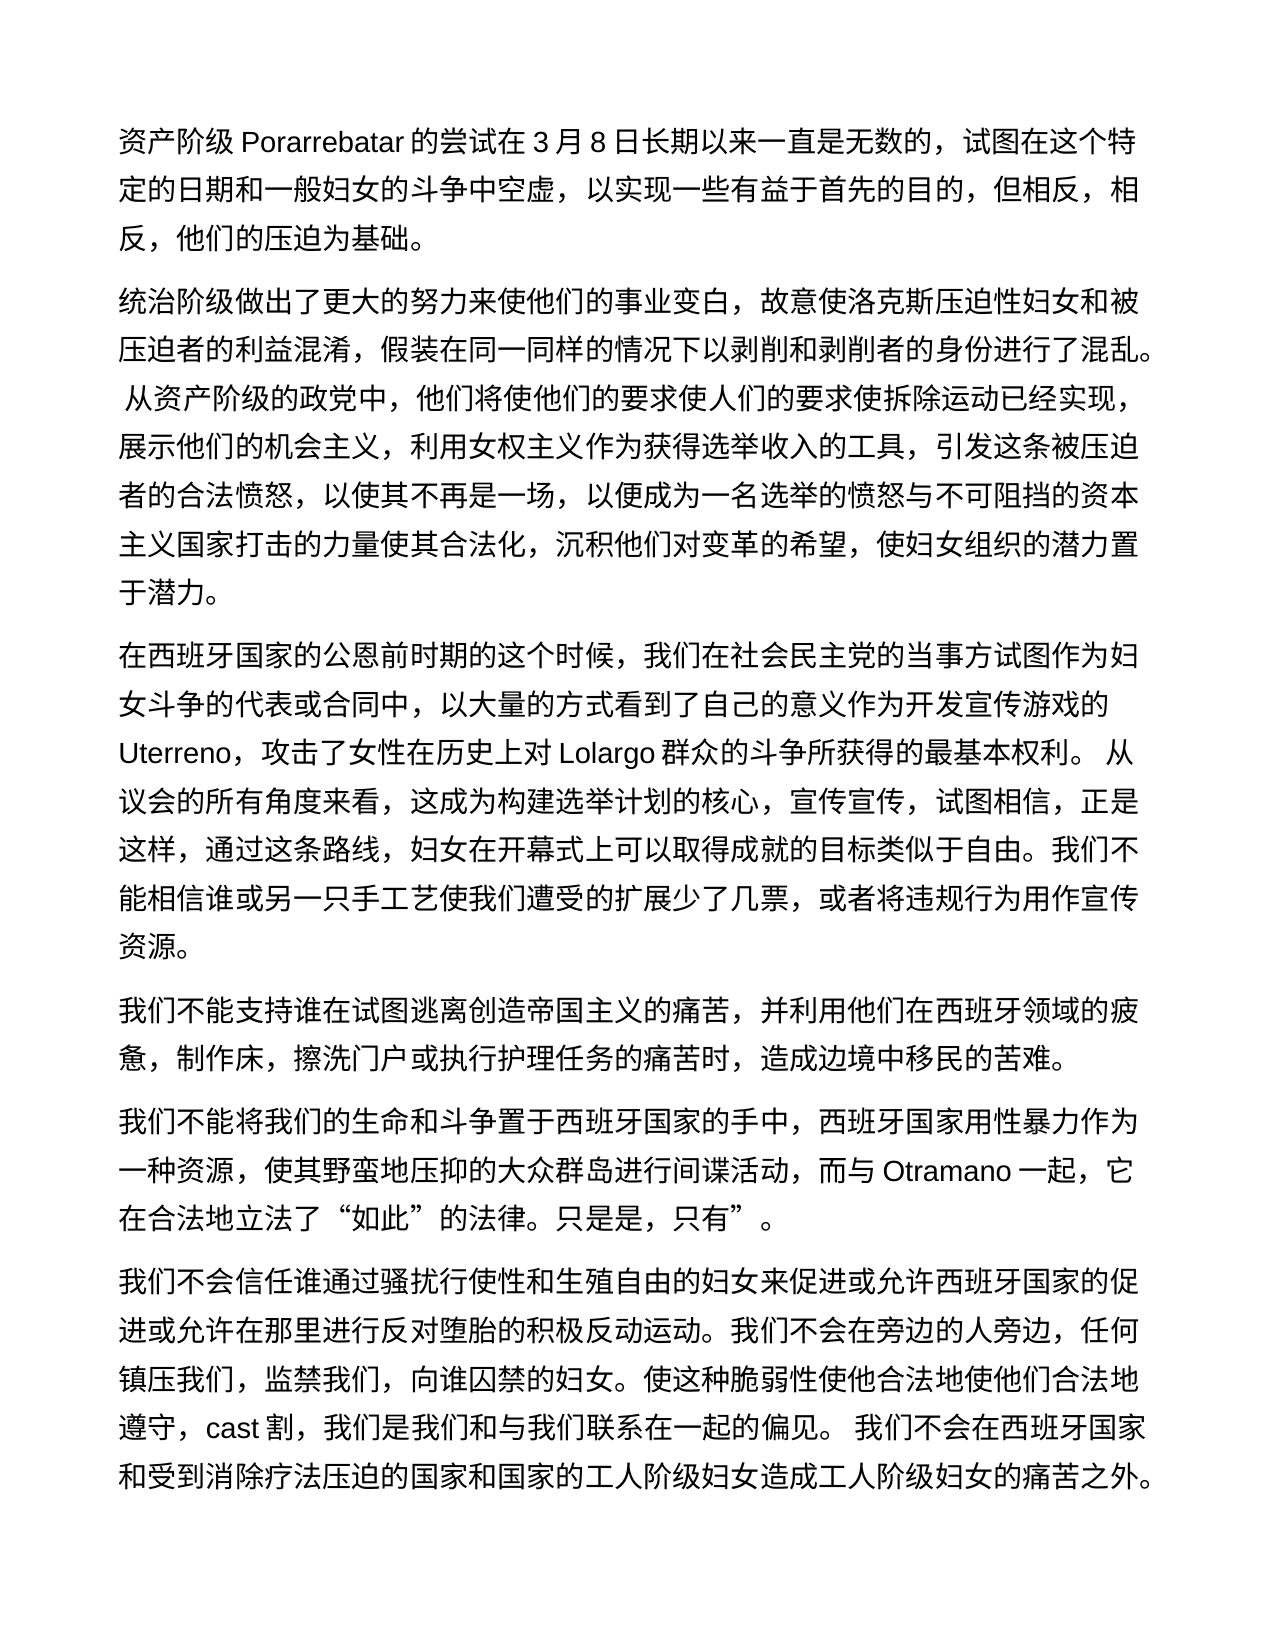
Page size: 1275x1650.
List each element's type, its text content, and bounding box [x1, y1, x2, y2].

text 我们不会信任谁通过骚扰行使性和生殖自由的妇女来促进或允许西班牙国家的促进或允许在那里进行反对堕胎的积极反动运动。我们不会在旁边的人旁边，任何镇压我们，监禁我们，向谁囚禁的妇女。使这种脆弱性使他合法地使他们合法地遵守，cast割，我们是我们和与我们联系在一起的偏见。 我们不会在西班牙国家和受到消除疗法压迫的国家和国家的工人阶级妇女造成工人阶级妇女的痛苦之外。 [118, 1259, 1157, 1495]
text 统治阶级做出了更大的努力来使他们的事业变白，故意使洛克斯压迫性妇女和被压迫者的利益混淆，假装在同一同样的情况下以剥削和剥削者的身份进行了混乱。 从资产阶级的政党中，他们将使他们的要求使人们的要求使拆除运动已经实现，展示他们的机会主义，利用女权主义作为获得选举收入的工具，引发这条被压迫者的合法愤怒，以使其不再是一场，以便成为一名选举的愤怒与不可阻挡的资本主义国家打击的力量使其合法化，沉积他们对变革的希望，使妇女组织的潜力置于潜力。 [118, 278, 1157, 612]
text 我们不能支持谁在试图逃离创造帝国主义的痛苦，并利用他们在西班牙领域的疲惫，制作床，擦洗门户或执行护理任务的痛苦时，造成边境中移民的苦难。 [118, 987, 1157, 1078]
text 资产阶级Porarrebatar的尝试在3月8日长期以来一直是无数的，试图在这个特定的日期和一般妇女的斗争中空虚，以实现一些有益于首先的目的，但相反，相反，他们的压迫为基础。 [118, 118, 1157, 257]
text 我们不能将我们的生命和斗争置于西班牙国家的手中，西班牙国家用性暴力作为一种资源，使其野蛮地压抑的大众群岛进行间谍活动，而与Otramano一起，它在合法地立法了“如此”的法律。只是是，只有”。 [118, 1099, 1157, 1238]
text 在西班牙国家的公恩前时期的这个时候，我们在社会民主党的当事方试图作为妇女斗争的代表或合同中，以大量的方式看到了自己的意义作为开发宣传游戏的Uterreno，攻击了女性在历史上对Lolargo群众的斗争所获得的最基本权利。 从议会的所有角度来看，这成为构建选举计划的核心，宣传宣传，试图相信，正是这样，通过这条路线，妇女在开幕式上可以取得成就的目标类似于自由。我们不能相信谁或另一只手工艺使我们遭受的扩展少了几票，或者将违规行为用作宣传资源。 [118, 633, 1157, 966]
